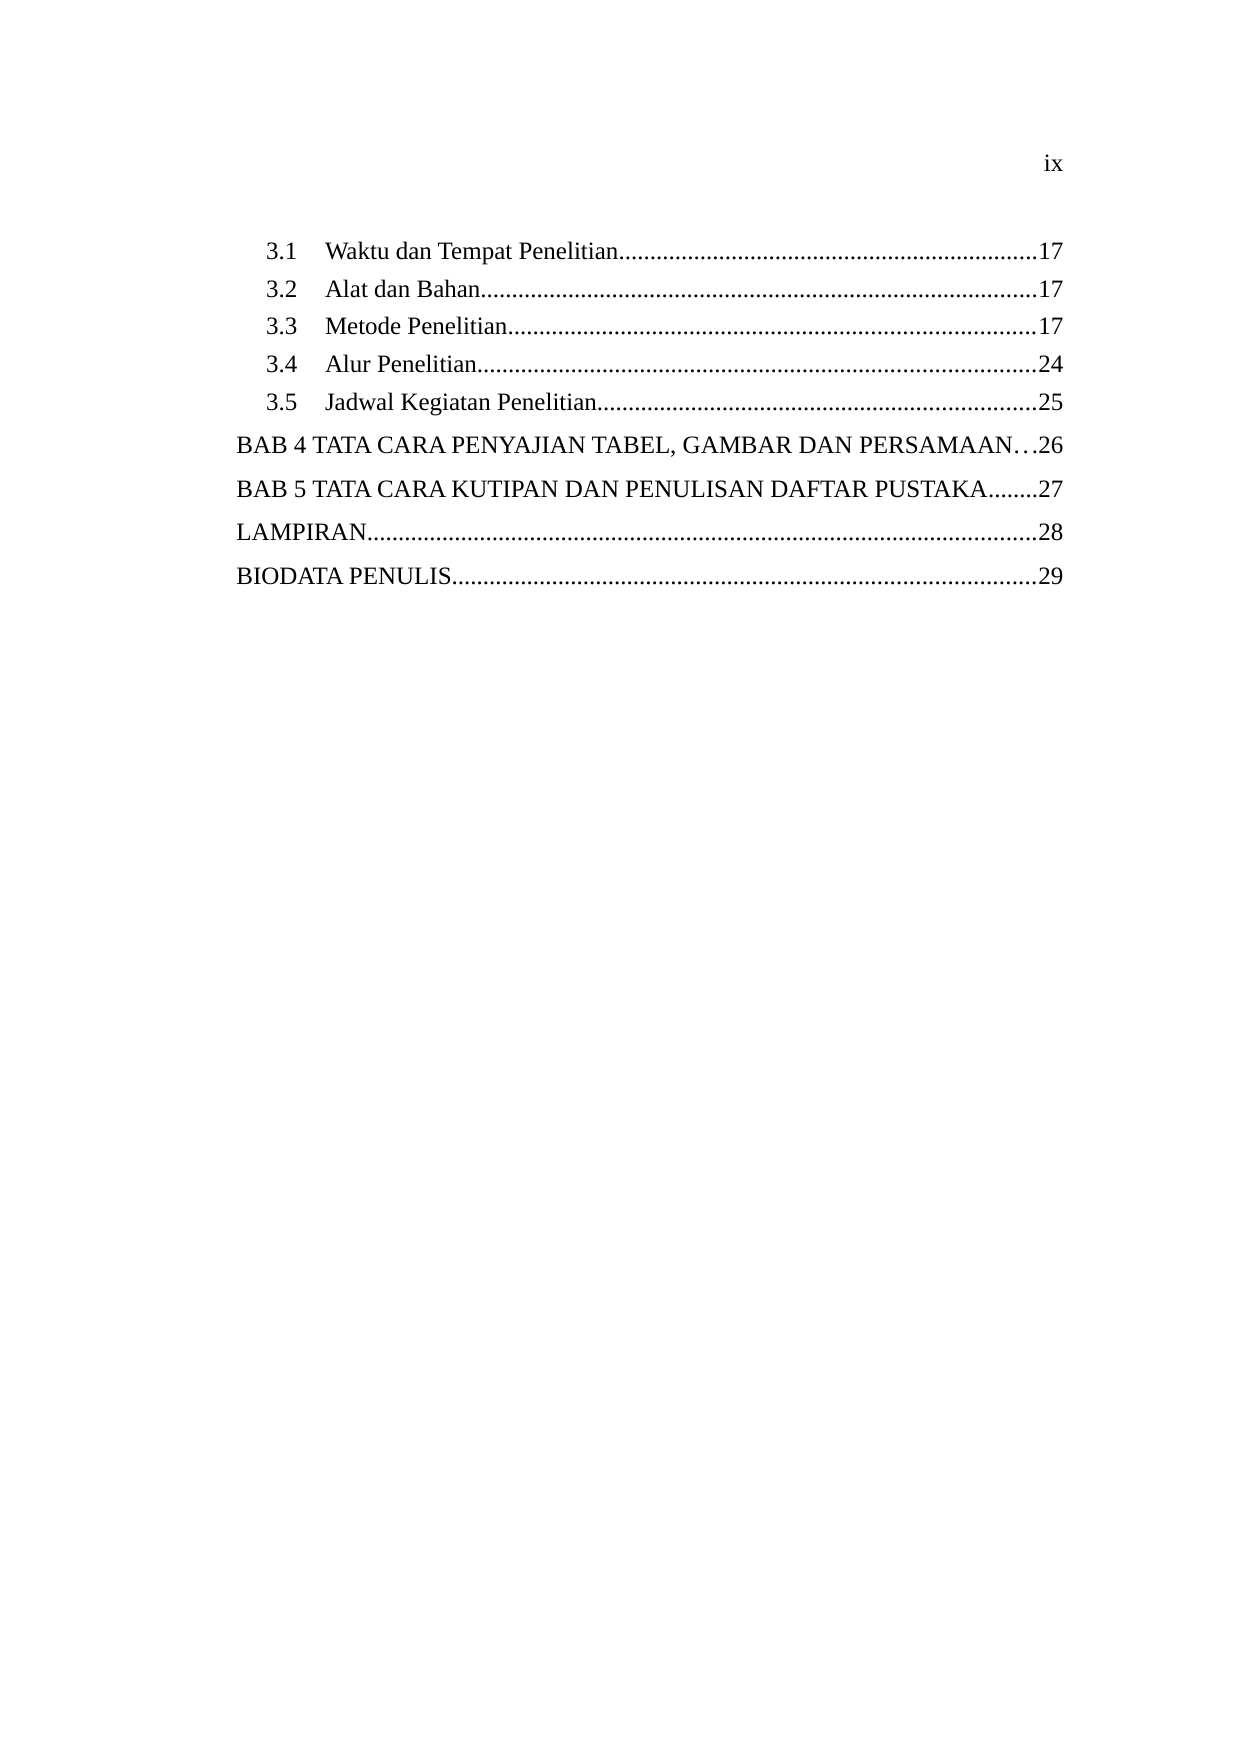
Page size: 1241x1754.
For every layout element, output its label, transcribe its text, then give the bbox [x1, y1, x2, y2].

text BIODATA PENULIS 29 [236, 561, 1063, 589]
text BAB 4 TATA CARA PENYAJIAN TABEL, GAMBAR DAN PERSAMAAN 26 [236, 430, 1063, 459]
text 3.5 Jadwal Kegiatan Penelitian 25 [266, 387, 1063, 415]
text 3.2 Alat dan Bahan 17 [266, 274, 1063, 302]
text LAMPIRAN 28 [236, 517, 1063, 546]
text 3.4 Alur Penelitian 24 [266, 349, 1063, 378]
text 3.3 Metode Penelitian 17 [266, 311, 1063, 340]
text BAB 5 TATA CARA KUTIPAN DAN PENULISAN DAFTAR PUSTAKA 27 [236, 474, 1063, 502]
text 3.1 Waktu dan Tempat Penelitian 17 [266, 236, 1063, 265]
